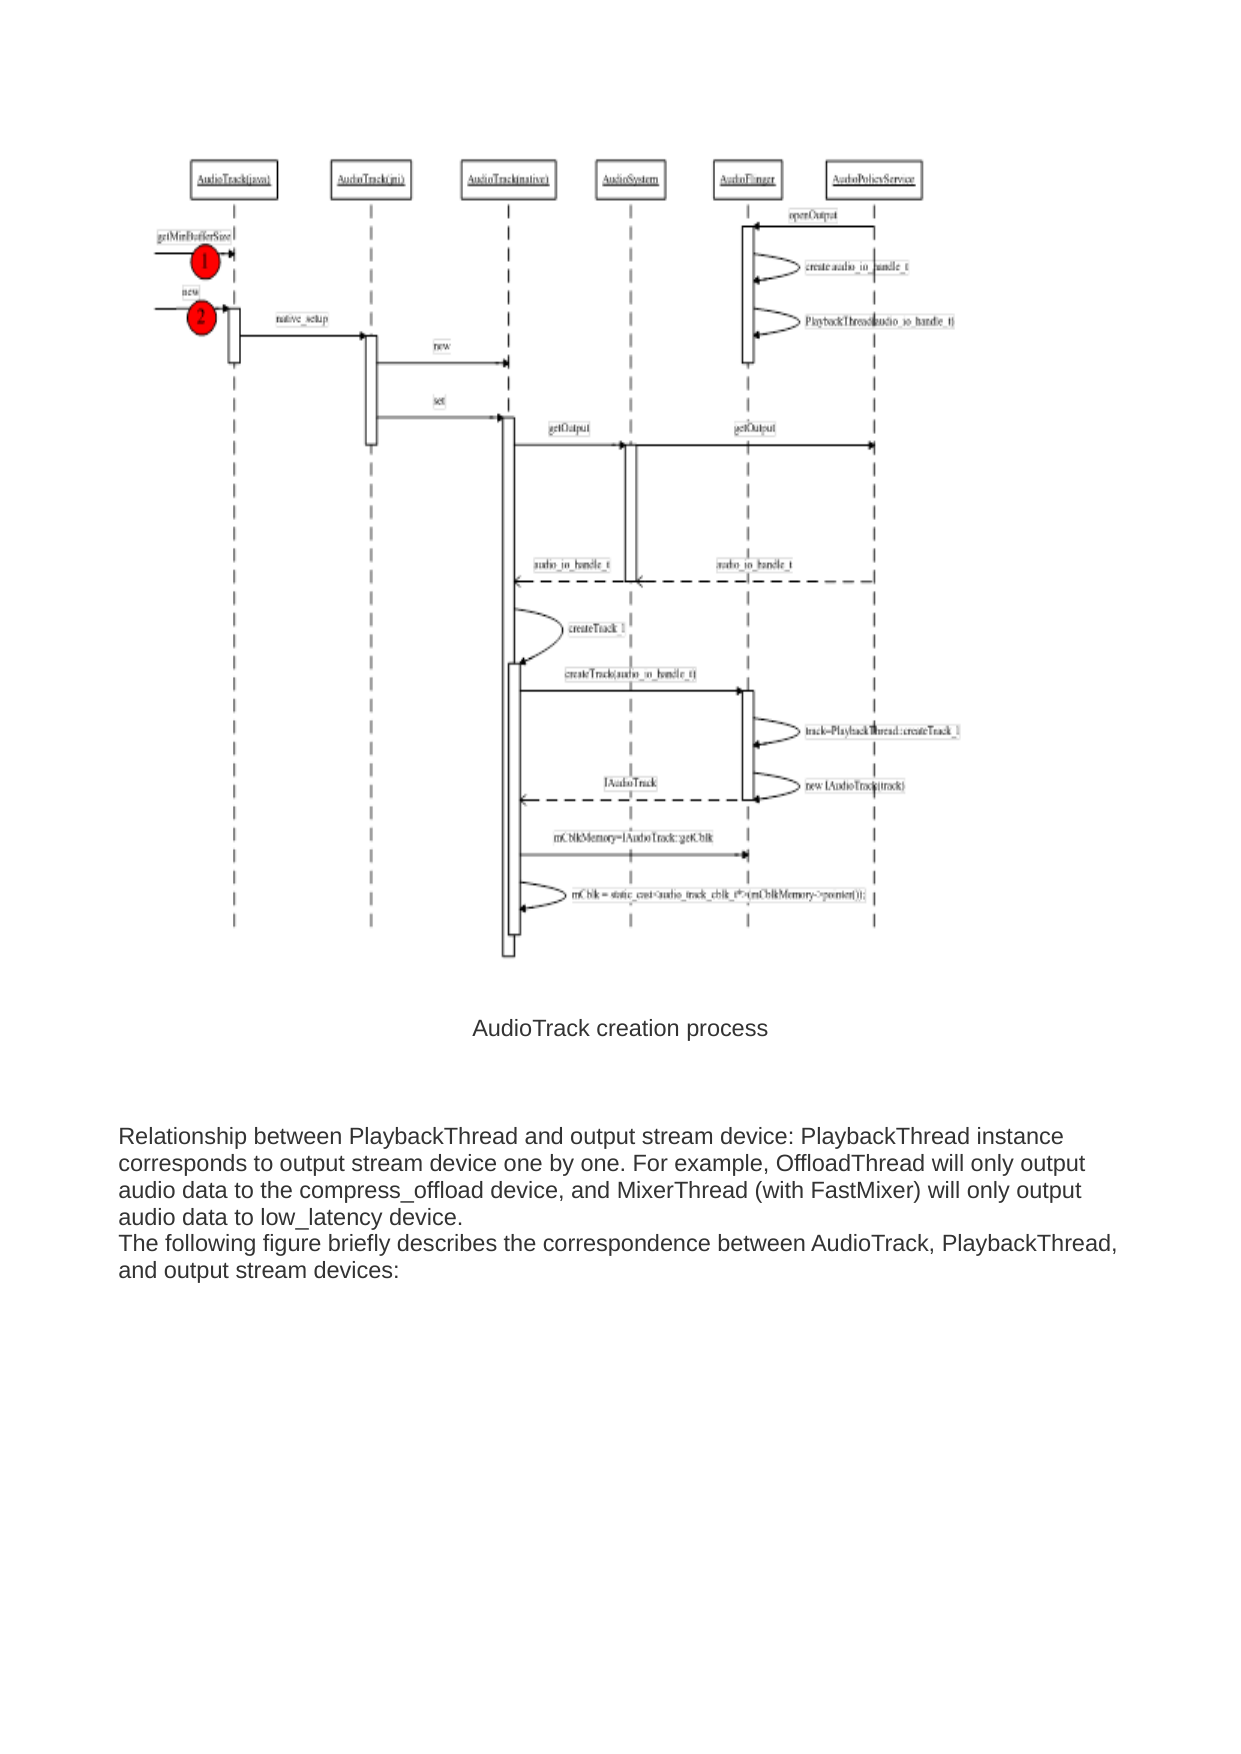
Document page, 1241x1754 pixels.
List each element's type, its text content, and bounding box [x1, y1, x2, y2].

text Relationship between PlaybackThread and output stream device: PlaybackThread instance corresponds to output stream device one by one. For example, OffloadThread will only output audio data to the compress_offload device, and MixerThread (with FastMixer) will only output audio data to low_latency device. [118, 1122, 1122, 1230]
picture [139, 122, 1048, 961]
text AudioTrack creation process [118, 1015, 1122, 1042]
text The following figure briefly describes the correspondence between AudioTrack, PlaybackThread, and output stream devices: [118, 1230, 1122, 1283]
